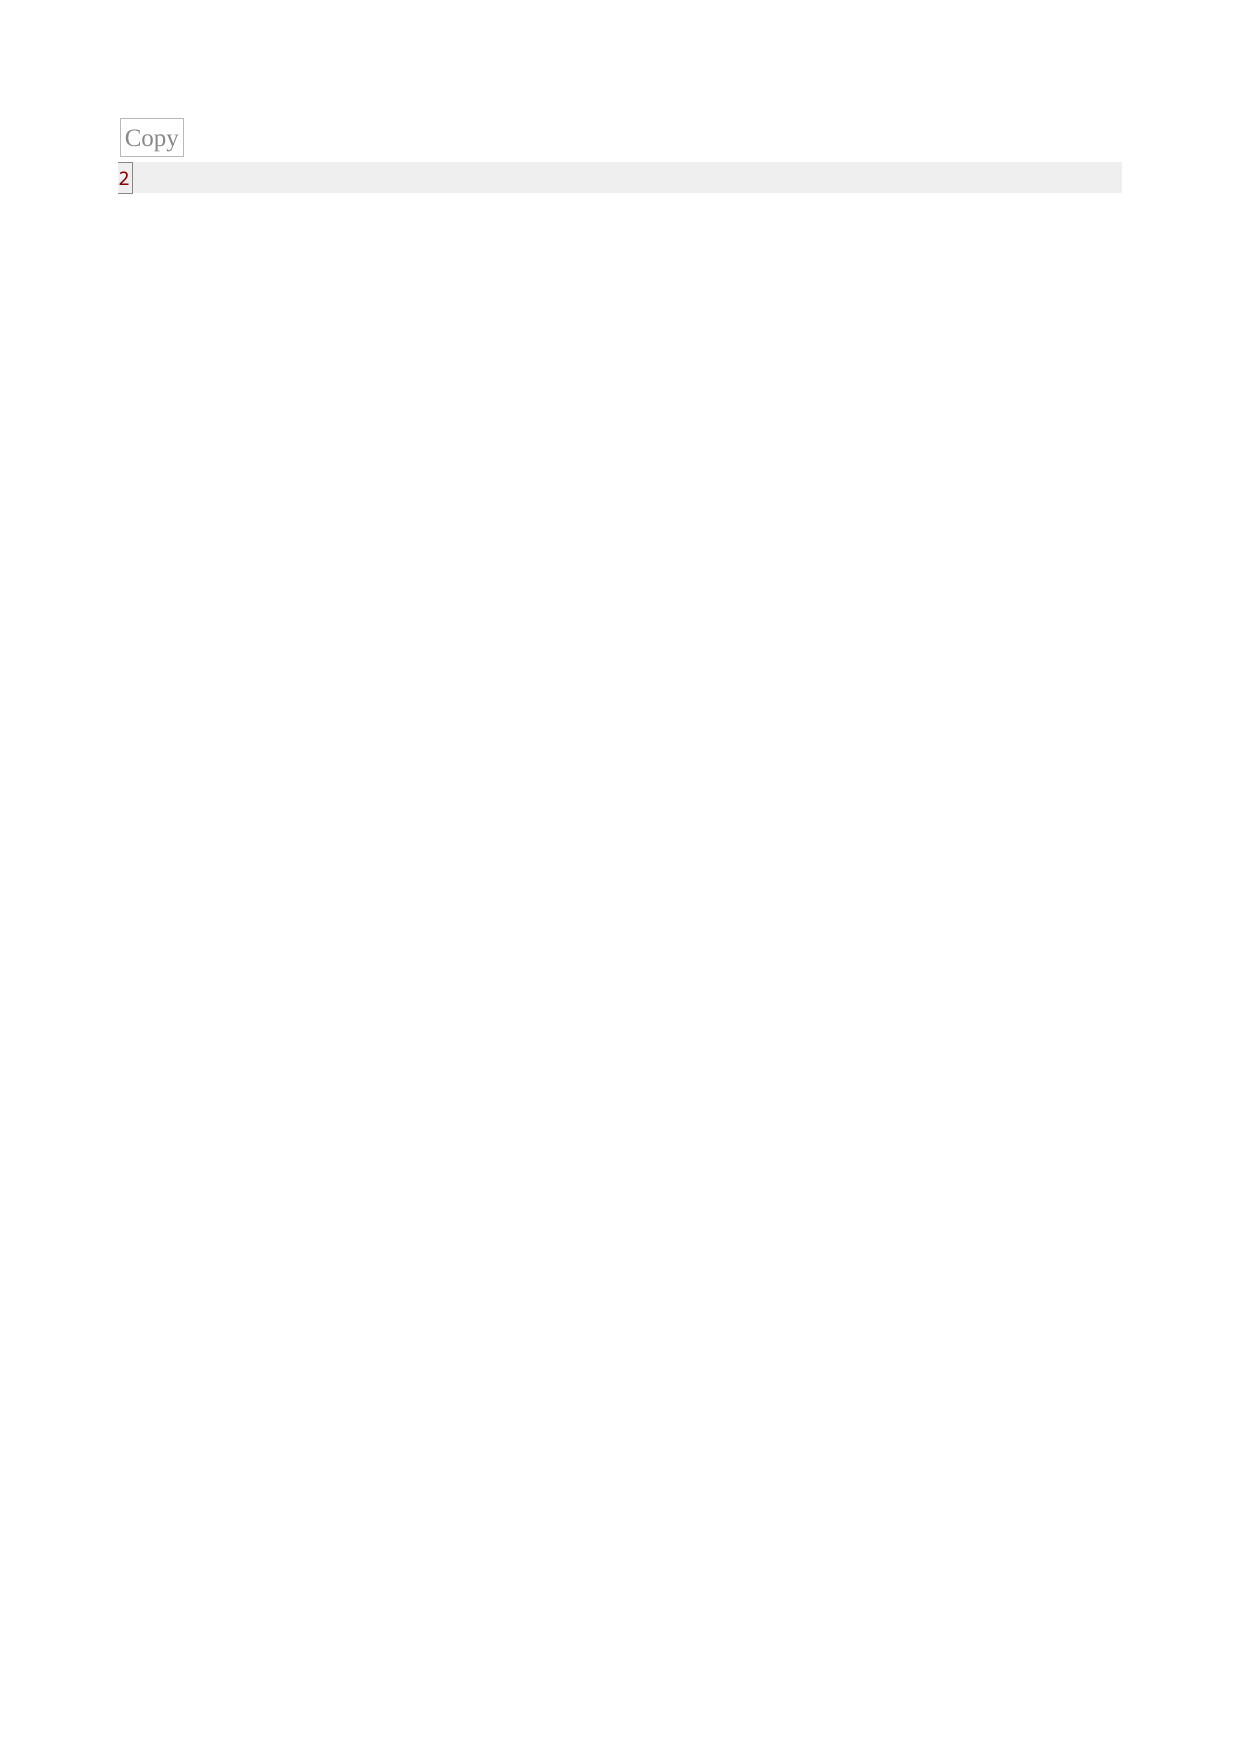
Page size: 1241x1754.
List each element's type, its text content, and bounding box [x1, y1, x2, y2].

text 2 [118, 163, 132, 193]
text Copy [121, 119, 183, 156]
text [133, 162, 1122, 193]
text [184, 118, 1121, 156]
